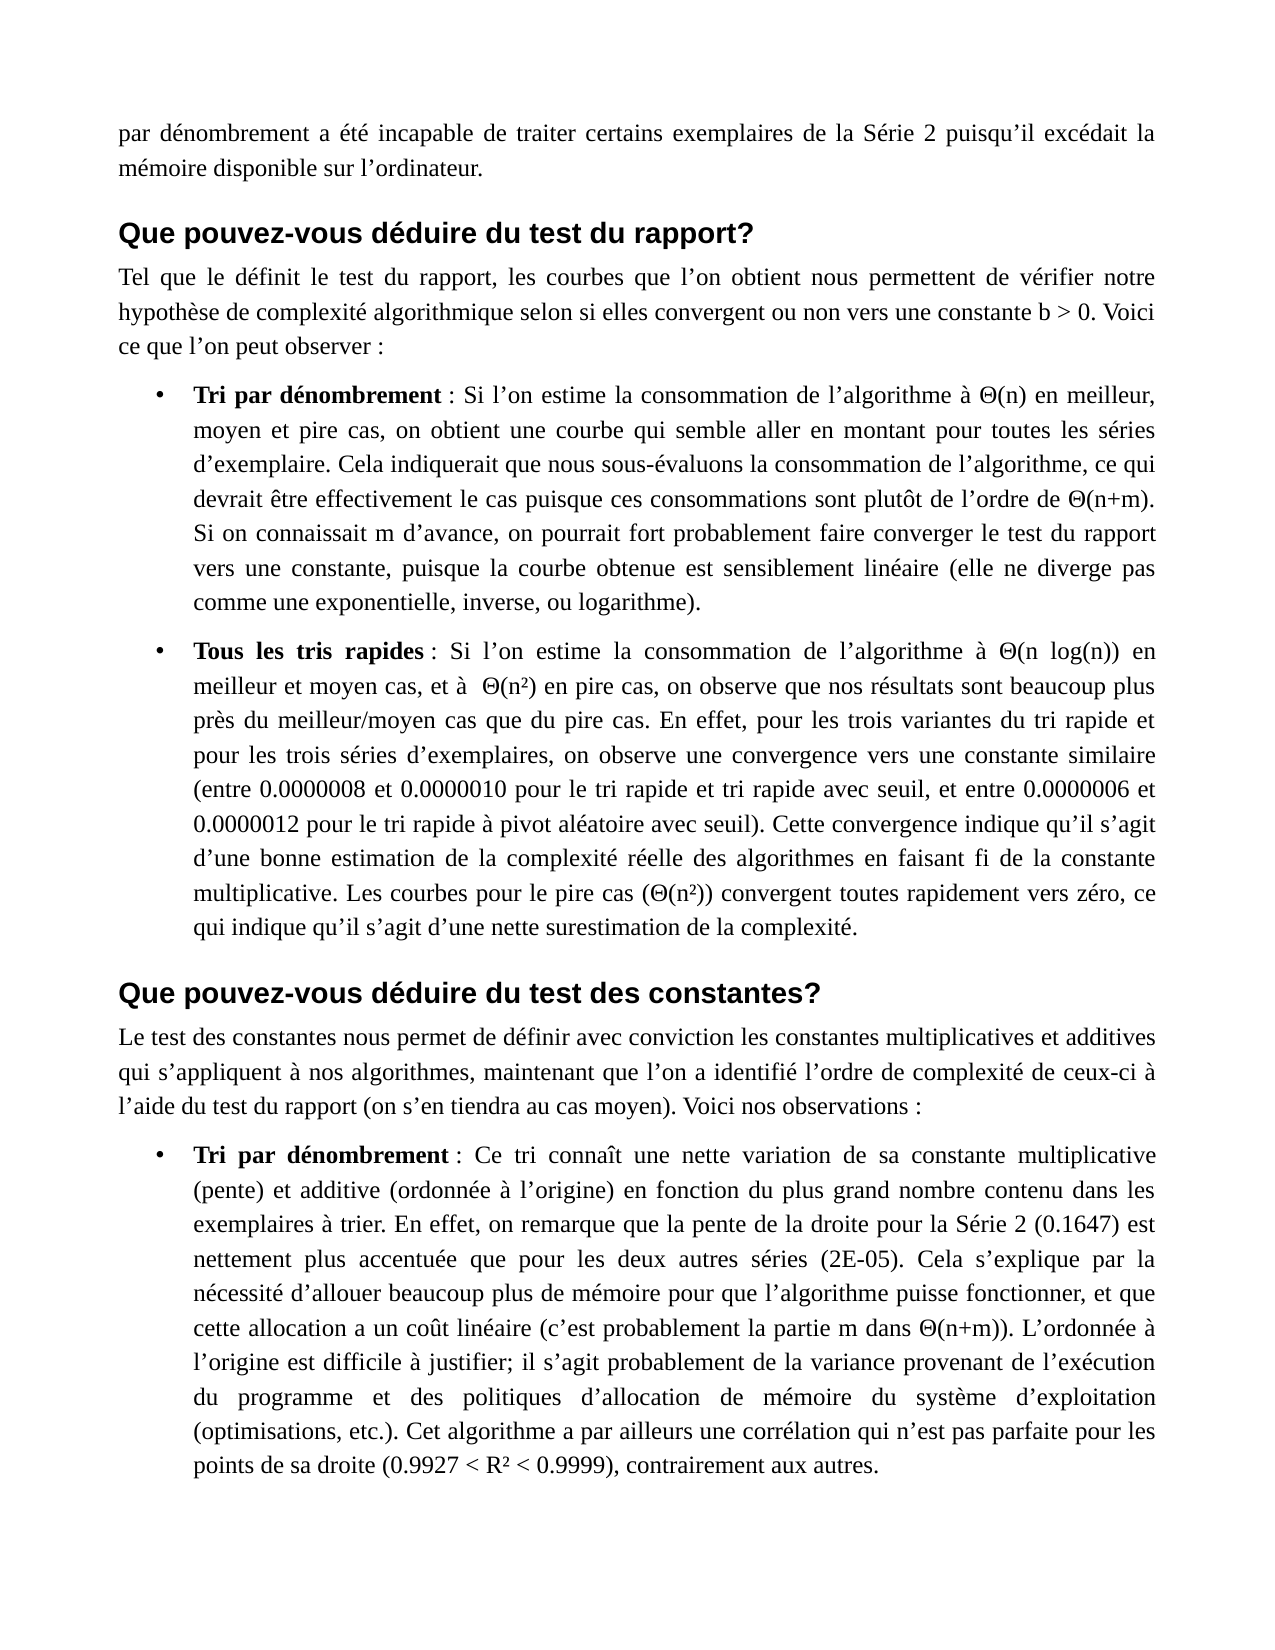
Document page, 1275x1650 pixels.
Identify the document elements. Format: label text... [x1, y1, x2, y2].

list Tous les tris rapides : Si l’on estime la consommation de l’algorithme à Θ(n log(n)) en meilleur et moyen cas, et à Θ(n²) en pire cas, on observe que nos résultats sont beaucoup plus près du meilleur/moyen cas que du pire cas. En effet, pour les trois variantes du tri rapide et pour les trois séries d’exemplaires, on observe une convergence vers une constante similaire (entre 0.0000008 et 0.0000010 pour le tri rapide et tri rapide avec seuil, et entre 0.0000006 et 0.0000012 pour le tri rapide à pivot aléatoire avec seuil). Cette convergence indique qu’il s’agit d’une bonne estimation de la complexité réelle des algorithmes en faisant fi de la constante multiplicative. Les courbes pour le pire cas (Θ(n²)) convergent toutes rapidement vers zéro, ce qui indique qu’il s’agit d’une nette surestimation de la complexité. [156, 636, 1157, 941]
list Tri par dénombrement : Ce tri connaît une nette variation de sa constante multiplicative (pente) et additive (ordonnée à l’origine) en fonction du plus grand nombre contenu dans les exemplaires à trier. En effet, on remarque que la pente de la droite pour la Série 2 (0.1647) est nettement plus accentuée que pour les deux autres séries (2E-05). Cela s’explique par la nécessité d’allouer beaucoup plus de mémoire pour que l’algorithme puisse fonctionner, et que cette allocation a un coût linéaire (c’est probablement la partie m dans Θ(n+m)). L’ordonnée à l’origine est difficile à justifier; il s’agit probablement de la variance provenant de l’exécution du programme et des politiques d’allocation de mémoire du système d’exploitation (optimisations, etc.). Cet algorithme a par ailleurs une corrélation qui n’est pas parfaite pour les points de sa droite (0.9927 < R² < 0.9999), contrairement aux autres. [156, 1140, 1157, 1479]
list Tri par dénombrement : Si l’on estime la consommation de l’algorithme à Θ(n) en meilleur, moyen et pire cas, on obtient une courbe qui semble aller en montant pour toutes les séries d’exemplaire. Cela indiquerait que nous sous-évaluons la consommation de l’algorithme, ce qui devrait être effectivement le cas puisque ces consommations sont plutôt de l’ordre de Θ(n+m). Si on connaissait m d’avance, on pourrait fort probablement faire converger le test du rapport vers une constante, puisque la courbe obtenue est sensiblement linéaire (elle ne diverge pas comme une exponentielle, inverse, ou logarithme). [156, 381, 1157, 616]
subtitle Que pouvez-vous déduire du test du rapport? [118, 216, 1157, 250]
text par dénombrement a été incapable de traiter certains exemplaires de la Série 2 puisqu’il excédait la mémoire disponible sur l’ordinateur. [118, 118, 1157, 181]
text Tel que le définit le test du rapport, les courbes que l’on obtient nous permettent de vérifier notre hypothèse de complexité algorithmique selon si elles convergent ou non vers une constante b > 0. Voici ce que l’on peut observer : [118, 262, 1157, 360]
subtitle Que pouvez-vous déduire du test des constantes? [118, 976, 1157, 1010]
text Le test des constantes nous permet de définir avec conviction les constantes multiplicatives et additives qui s’appliquent à nos algorithmes, maintenant que l’on a identifié l’ordre de complexité de ceux-ci à l’aide du test du rapport (on s’en tiendra au cas moyen). Voici nos observations : [118, 1022, 1157, 1120]
